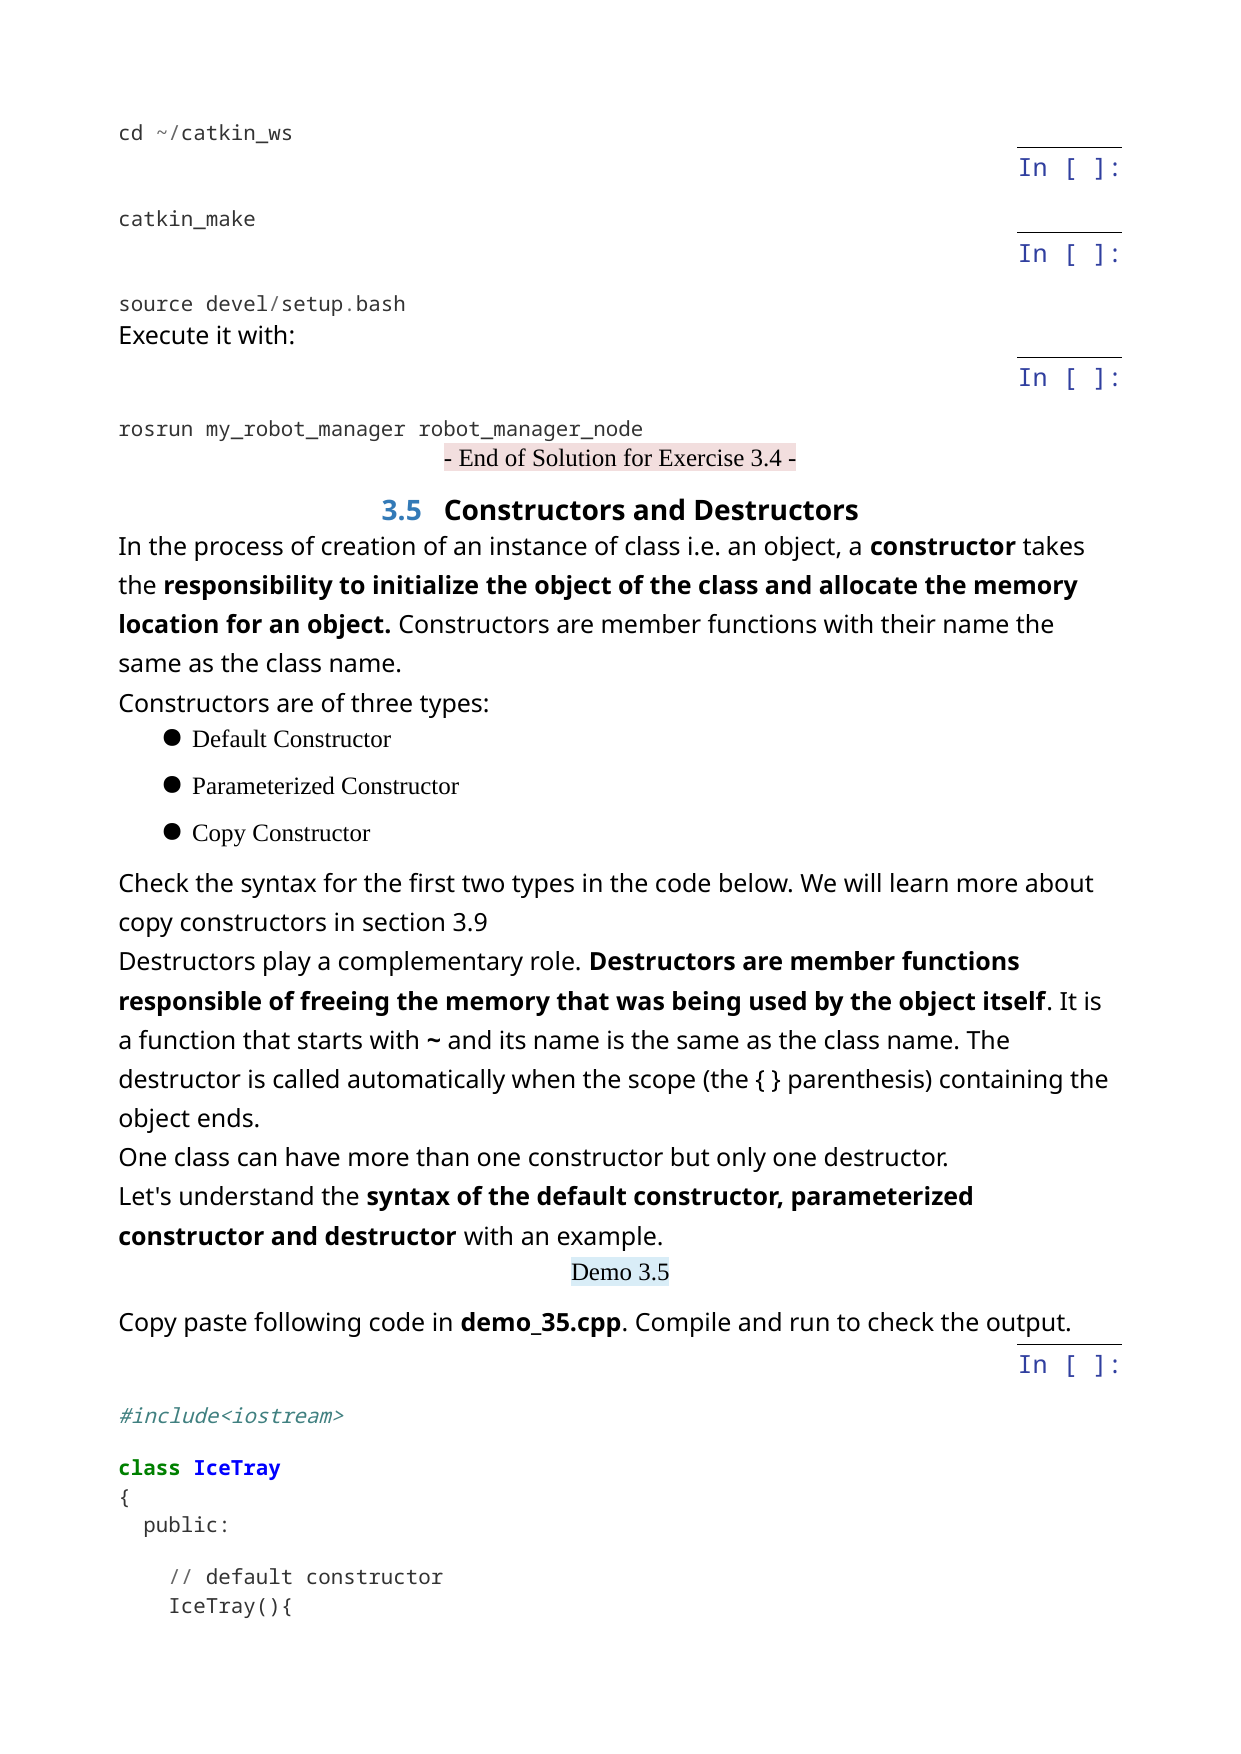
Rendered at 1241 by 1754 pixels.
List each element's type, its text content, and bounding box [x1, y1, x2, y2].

text In [ ]: [118, 357, 1122, 394]
text In [ ]: [118, 232, 1122, 269]
text Constructors are of three types: [118, 685, 1122, 719]
text public: [118, 1510, 1122, 1539]
text - End of Solution for Exercise 3.4 - [118, 443, 1122, 471]
list Default Constructor [162, 724, 1122, 753]
text rosrun my_robot_manager robot_manager_node [118, 414, 1122, 443]
text IceTray(){ [118, 1591, 1122, 1619]
text Destructors play a complementary role. Destructors are member functions responsible of freeing the memory that was being used by the object itself. It is a function that starts with ~ and its name is the same as the class name. The destructor is called automatically when the scope (the { } parenthesis) containing the object ends. [118, 944, 1122, 1135]
text Check the syntax for the first two types in the code below. We will learn more about copy constructors in section 3.9 [118, 866, 1122, 939]
text // default constructor [118, 1562, 1122, 1591]
text #include<iostream> [118, 1401, 1122, 1430]
list Copy Constructor [162, 818, 1122, 847]
text In [ ]: [118, 147, 1122, 184]
text Let's understand the syntax of the default constructor, parameterized constructor and destructor with an example. [118, 1179, 1122, 1252]
text Demo 3.5 [118, 1257, 1122, 1286]
subtitle 3.5 Constructors and Destructors [118, 490, 1122, 528]
text Copy paste following code in demo_35.cpp. Compile and run to check the output. [118, 1305, 1122, 1339]
text { [118, 1482, 1122, 1510]
text In [ ]: [118, 1344, 1122, 1381]
text class IceTray [118, 1453, 1122, 1482]
text source devel/setup.bash [118, 289, 1122, 318]
text catkin_make [118, 204, 1122, 232]
text One class can have more than one constructor but only one destructor. [118, 1140, 1122, 1174]
list Parameterized Constructor [162, 771, 1122, 800]
text cd ~/catkin_ws [118, 118, 1122, 147]
text Execute it with: [118, 318, 1122, 352]
text In the process of creation of an instance of class i.e. an object, a constructor takes the responsibility to initialize the object of the class and allocate the memory location for an object. Constructors are member functions with their name the same as the class name. [118, 528, 1122, 680]
